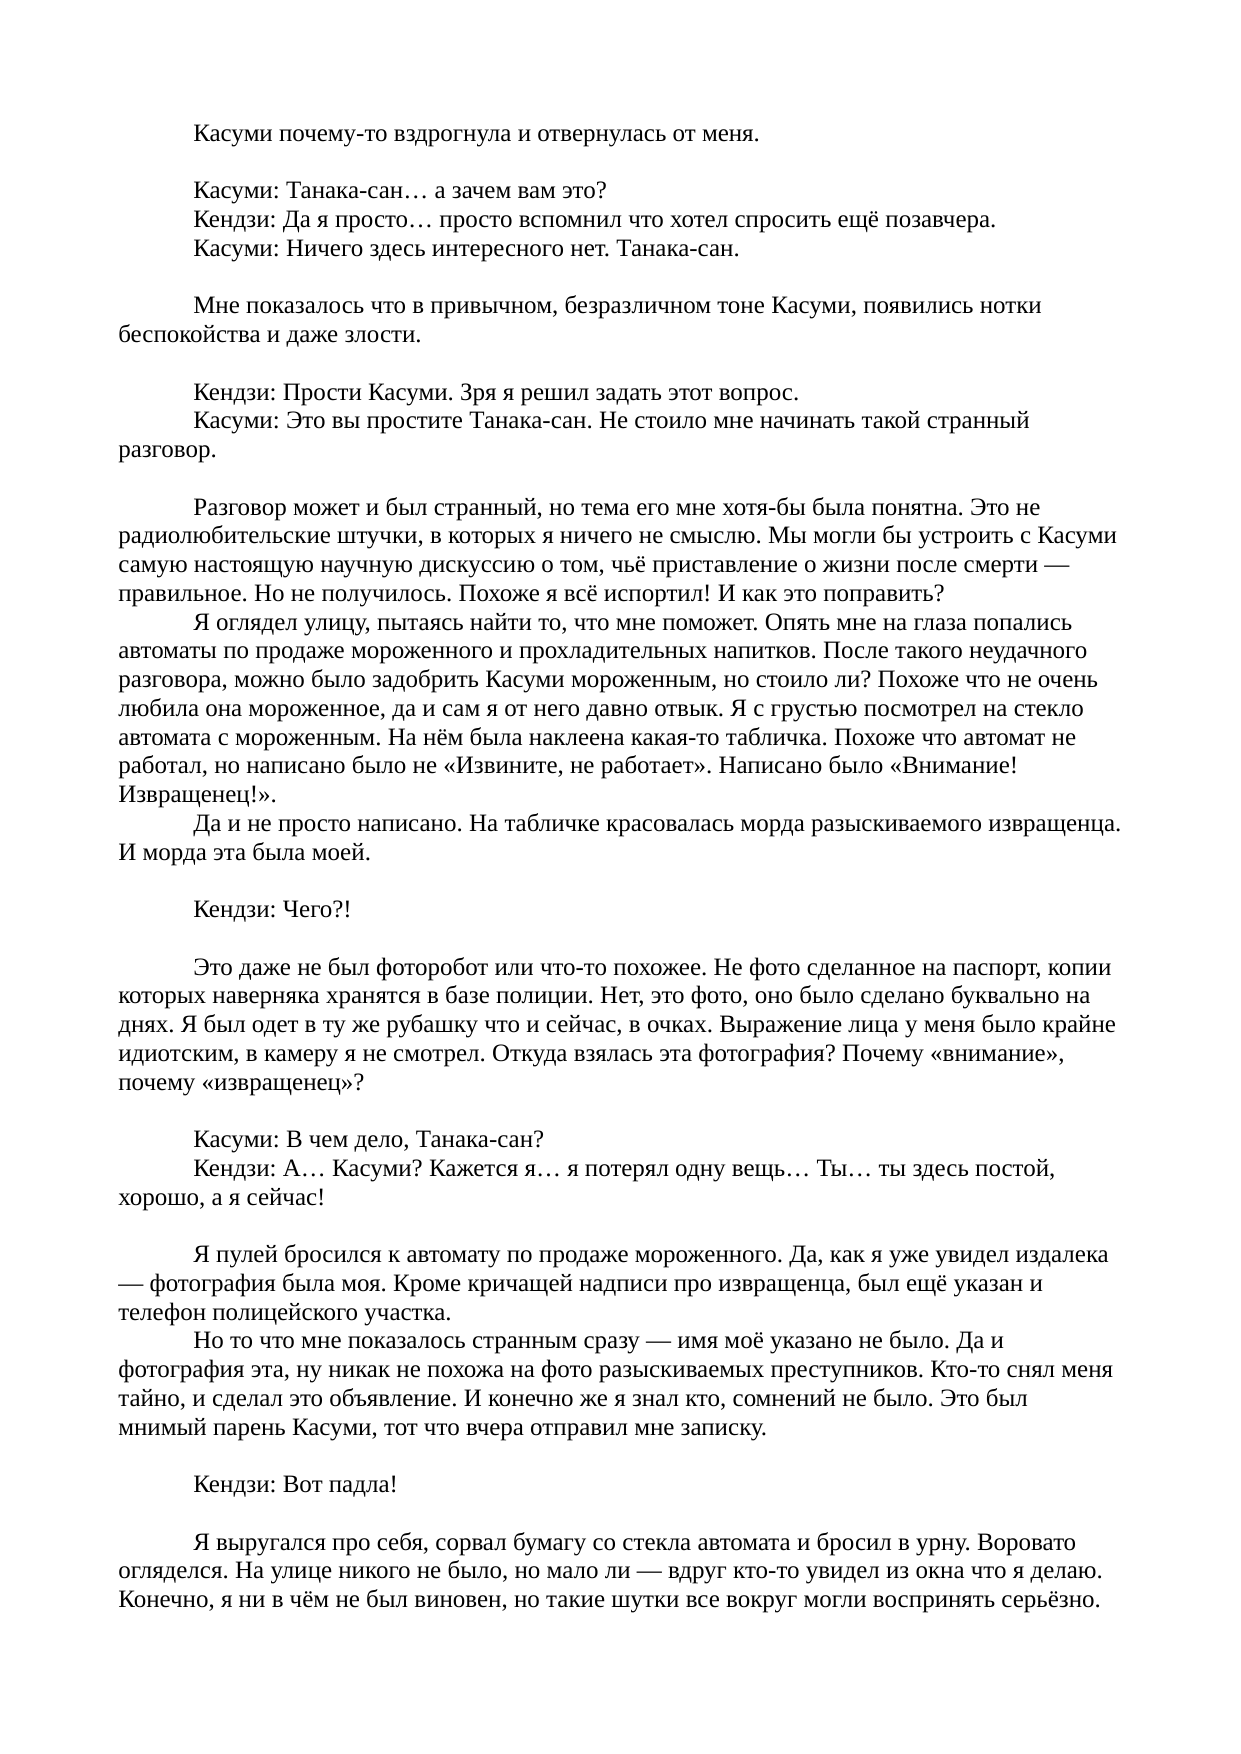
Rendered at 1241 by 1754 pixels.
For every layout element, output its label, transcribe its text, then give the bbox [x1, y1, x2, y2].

text Это даже не был фоторобот или что-то похожее. Не фото сделанное на паспорт, копии которых наверняка хранятся в базе полиции. Нет, это фото, оно было сделано буквально на днях. Я был одет в ту же рубашку что и сейчас, в очках. Выражение лица у меня было крайне идиотским, в камеру я не смотрел. Откуда взялась эта фотография? Почему «внимание», почему «извращенец»? [118, 952, 1122, 1096]
text Кендзи: А… Касуми? Кажется я… я потерял одну вещь… Ты… ты здесь постой, хорошо, а я сейчас! [118, 1153, 1122, 1211]
text Касуми: Танака-сан… а зачем вам это? [118, 176, 1122, 204]
text Кендзи: Вот падла! [118, 1469, 1122, 1498]
text Я оглядел улицу, пытаясь найти то, что мне поможет. Опять мне на глаза попались автоматы по продаже мороженного и прохладительных напитков. После такого неудачного разговора, можно было задобрить Касуми мороженным, но стоило ли? Похоже что не очень любила она мороженное, да и сам я от него давно отвык. Я с грустью посмотрел на стекло автомата с мороженным. На нём была наклеена какая-то табличка. Похоже что автомат не работал, но написано было не «Извините, не работает». Написано было «Внимание! Извращенец!». [118, 607, 1122, 808]
text Да и не просто написано. На табличке красовалась морда разыскиваемого извращенца. И морда эта была моей. [118, 808, 1122, 866]
text Мне показалось что в привычном, безразличном тоне Касуми, появились нотки беспокойства и даже злости. [118, 291, 1122, 348]
text Касуми почему-то вздрогнула и отвернулась от меня. [118, 118, 1122, 147]
text Но то что мне показалось странным сразу — имя моё указано не было. Да и фотография эта, ну никак не похожа на фото разыскиваемых преступников. Кто-то снял меня тайно, и сделал это объявление. И конечно же я знал кто, сомнений не было. Это был мнимый парень Касуми, тот что вчера отправил мне записку. [118, 1326, 1122, 1441]
text Касуми: Ничего здесь интересного нет. Танака-сан. [118, 233, 1122, 262]
text Касуми: Это вы простите Танака-сан. Не стоило мне начинать такой странный разговор. [118, 406, 1122, 463]
text Я выругался про себя, сорвал бумагу со стекла автомата и бросил в урну. Воровато огляделся. На улице никого не было, но мало ли — вдруг кто-то увидел из окна что я делаю. Конечно, я ни в чём не был виновен, но такие шутки все вокруг могли воспринять серьёзно. [118, 1527, 1122, 1613]
text Разговор может и был странный, но тема его мне хотя-бы была понятна. Это не радиолюбительские штучки, в которых я ничего не смыслю. Мы могли бы устроить с Касуми самую настоящую научную дискуссию о том, чьё приставление о жизни после смерти — правильное. Но не получилось. Похоже я всё испортил! И как это поправить? [118, 492, 1122, 607]
text Я пулей бросился к автомату по продаже мороженного. Да, как я уже увидел издалека — фотография была моя. Кроме кричащей надписи про извращенца, был ещё указан и телефон полицейского участка. [118, 1239, 1122, 1326]
text Кендзи: Чего?! [118, 894, 1122, 923]
text Кендзи: Прости Касуми. Зря я решил задать этот вопрос. [118, 377, 1122, 406]
text Кендзи: Да я просто… просто вспомнил что хотел спросить ещё позавчера. [118, 204, 1122, 233]
text Касуми: В чем дело, Танака-сан? [118, 1124, 1122, 1153]
